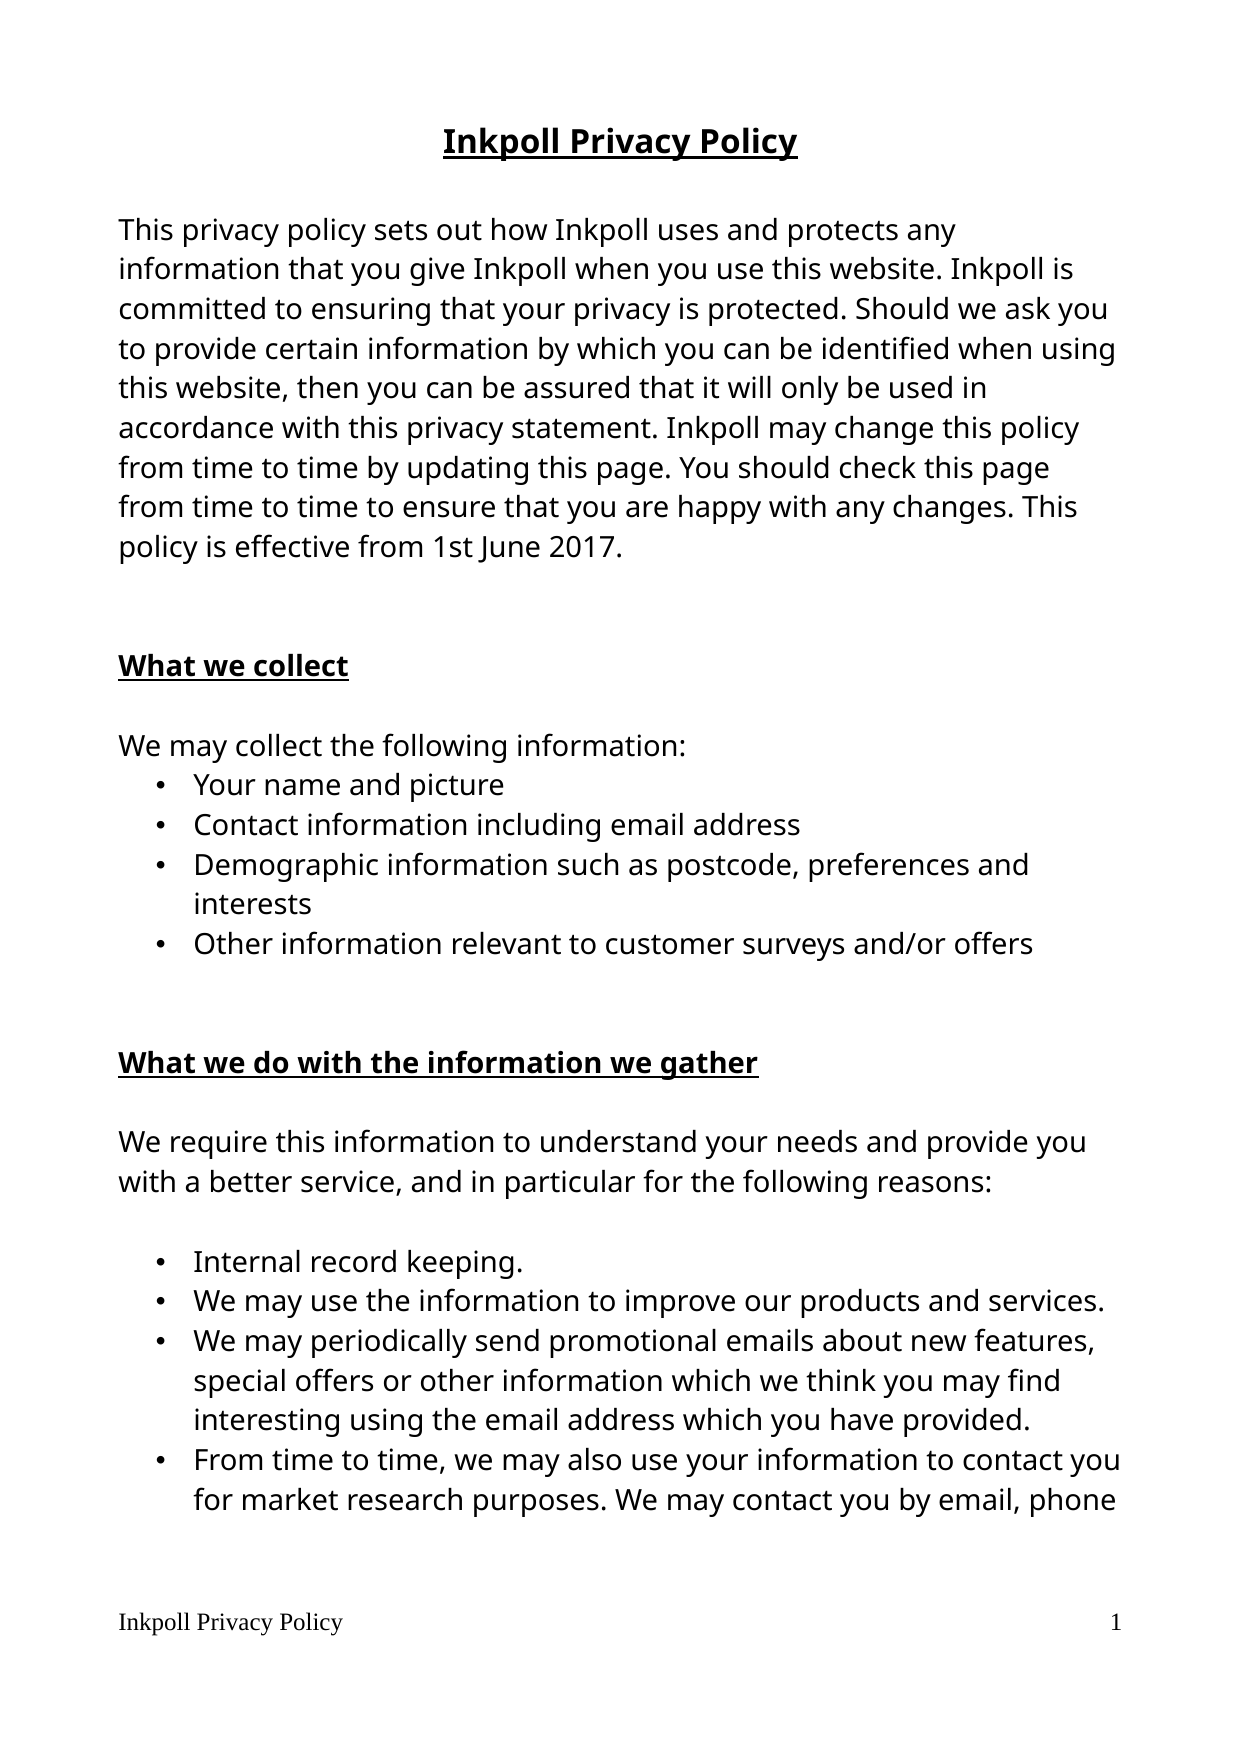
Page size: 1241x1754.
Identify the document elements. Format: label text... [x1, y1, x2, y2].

text What we do with the information we gather [118, 1042, 1122, 1082]
text What we collect [118, 646, 1122, 685]
text We require this information to understand your needs and provide you with a better service, and in particular for the following reasons: [118, 1122, 1122, 1201]
list Contact information including email address [156, 804, 1122, 844]
text We may collect the following information: [118, 725, 1122, 764]
text Inkpoll Privacy Policy [118, 118, 1122, 163]
list Demographic information such as postcode, preferences and interests [156, 844, 1122, 923]
list From time to time, we may also use your information to contact you for market research purposes. We may contact you by email, phone [156, 1439, 1122, 1519]
list Other information relevant to customer surveys and/or offers [156, 923, 1122, 1003]
text This privacy policy sets out how Inkpoll uses and protects any information that you give Inkpoll when you use this website. Inkpoll is committed to ensuring that your privacy is protected. Should we ask you to provide certain information by which you can be identified when using this website, then you can be assured that it will only be used in accordance with this privacy statement. Inkpoll may change this policy from time to time by updating this page. You should check this page from time to time to ensure that you are happy with any changes. This policy is effective from 1st June 2017. [118, 209, 1122, 566]
list We may periodically send promotional emails about new features, special offers or other information which we think you may find interesting using the email address which you have provided. [156, 1320, 1122, 1439]
list We may use the information to improve our products and services. [156, 1281, 1122, 1320]
list Your name and picture [156, 764, 1122, 804]
list Internal record keeping. [156, 1241, 1122, 1281]
